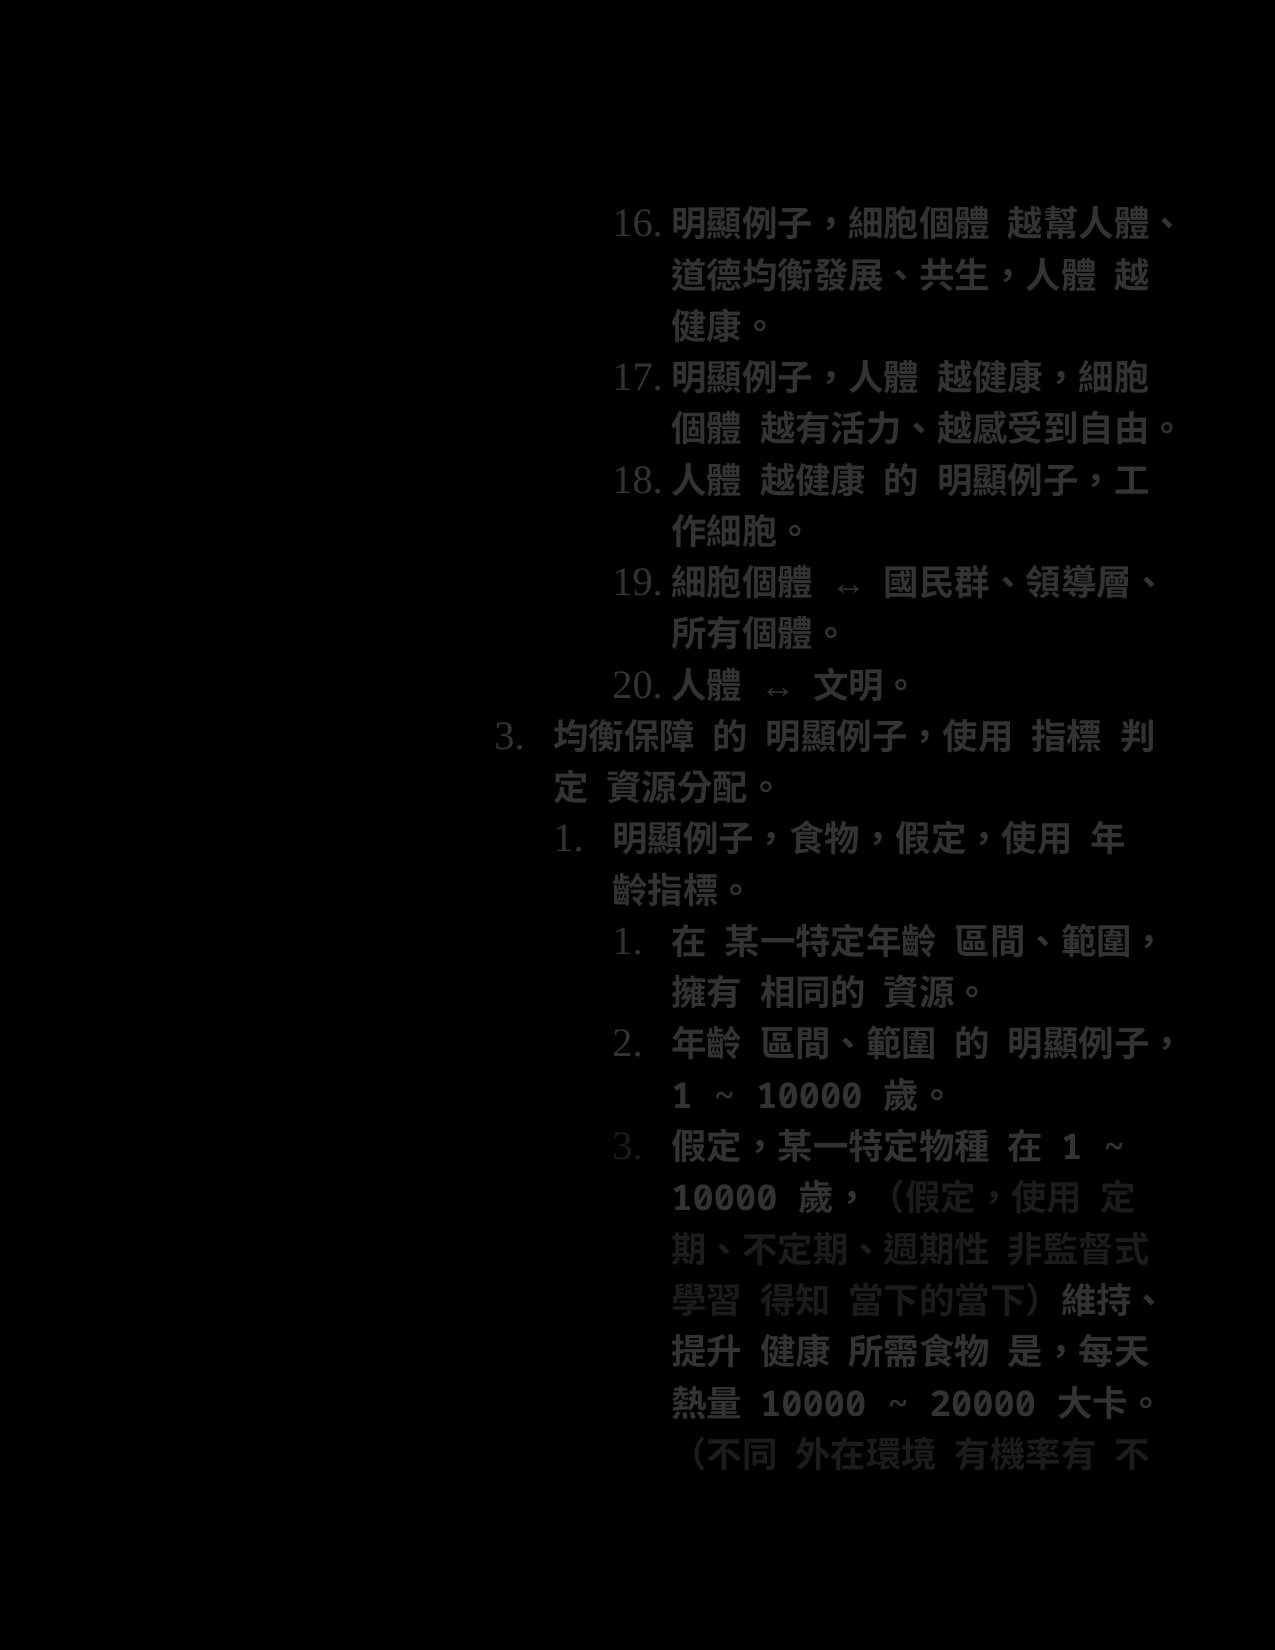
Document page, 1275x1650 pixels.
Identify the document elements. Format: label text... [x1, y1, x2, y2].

list 均衡保障 的 明顯例子，使用 指標 判定 資源分配。 [494, 708, 1157, 811]
list 年齡 區間、範圍 的 明顯例子，1 ~ 10000 歲。 [612, 1016, 1157, 1118]
list 人體 ↔ 文明。 [612, 657, 1157, 708]
list 明顯例子，細胞個體 越幫人體、道德均衡發展、共生，人體 越健康。 [612, 196, 1157, 349]
list 明顯例子，食物，假定，使用 年齡指標。 [553, 811, 1157, 913]
list 細胞個體 ↔ 國民群、領導層、所有個體。 [612, 554, 1157, 657]
list 人體 越健康 的 明顯例子，工作細胞。 [612, 452, 1157, 554]
list 明顯例子，人體 越健康，細胞個體 越有活力、越感受到自由。 [612, 349, 1157, 452]
list 在 某一特定年齡 區間、範圍，擁有 相同的 資源。 [612, 913, 1157, 1016]
list 假定，某一特定物種 在 1 ~ 10000 歲，（假定，使用 定期、不定期、週期性 非監督式學習 得知 當下的當下）維持、提升 健康 所需食物 是，每天 熱量 10000 ~ 20000 大卡。（不同 外在環境 有機率有 不同的 熱量 範圍、平均值、標準差） [612, 1118, 1157, 1477]
